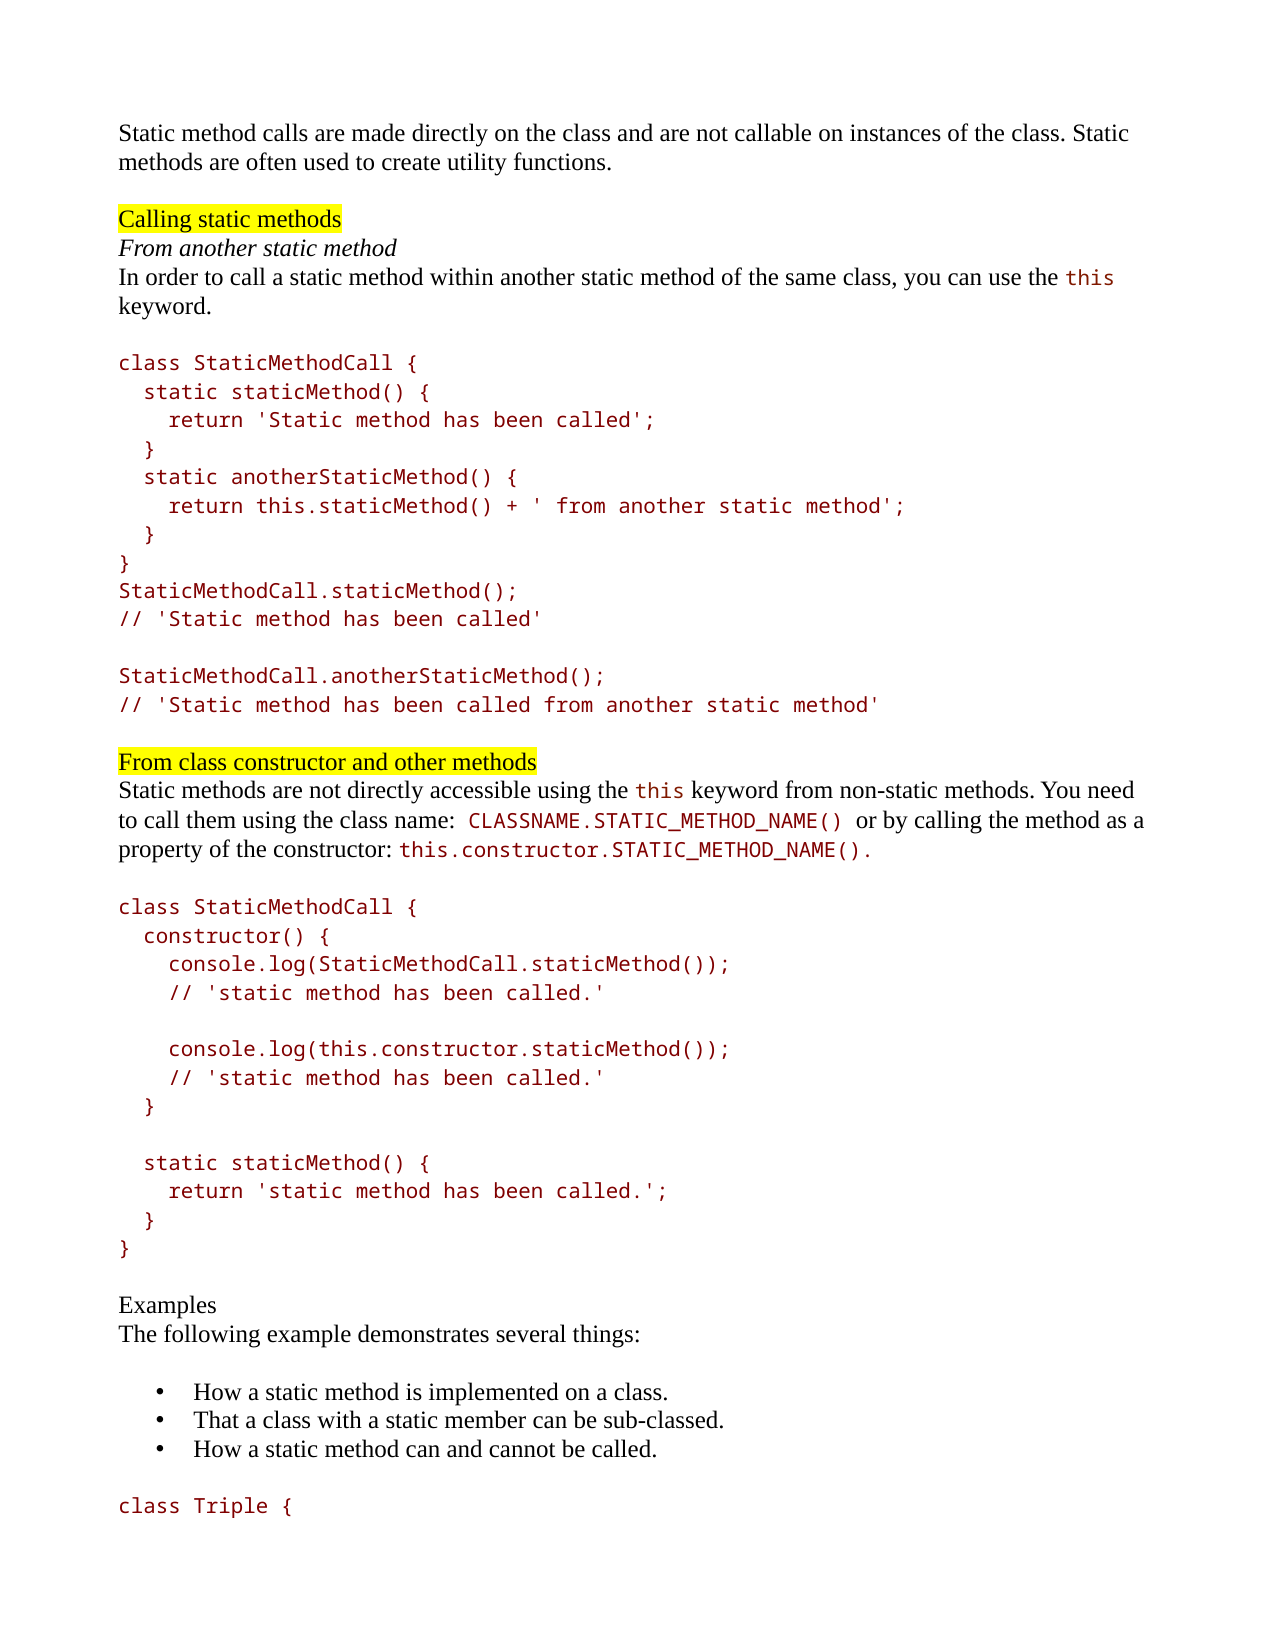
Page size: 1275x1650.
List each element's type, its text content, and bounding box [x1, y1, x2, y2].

text In order to call a static method within another static method of the same class, you can use the this keyword. [118, 262, 1157, 320]
text // 'static method has been called.' [118, 1063, 1157, 1091]
text } [118, 1205, 1157, 1233]
text // 'Static method has been called from another static method' [118, 690, 1157, 718]
text return 'Static method has been called'; [118, 405, 1157, 434]
text Static method calls are made directly on the class and are not callable on instances of the class. Static methods are often used to create utility functions. [118, 118, 1157, 176]
text StaticMethodCall.anotherStaticMethod(); [118, 661, 1157, 690]
text } [118, 548, 1157, 576]
text class StaticMethodCall { [118, 892, 1157, 921]
text class Triple { [118, 1491, 1157, 1520]
text Examples [118, 1290, 1157, 1319]
text } [118, 1091, 1157, 1120]
text The following example demonstrates several things: [118, 1319, 1157, 1348]
text } [118, 434, 1157, 462]
text From another static method [118, 233, 1157, 262]
text // 'Static method has been called' [118, 604, 1157, 633]
text console.log(StaticMethodCall.staticMethod()); [118, 949, 1157, 978]
text From class constructor and other methods [118, 747, 1157, 775]
text // 'static method has been called.' [118, 978, 1157, 1006]
text StaticMethodCall.staticMethod(); [118, 576, 1157, 604]
text console.log(this.constructor.staticMethod()); [118, 1034, 1157, 1063]
text static anotherStaticMethod() { [118, 462, 1157, 491]
text static staticMethod() { [118, 377, 1157, 405]
text return this.staticMethod() + ' from another static method'; [118, 491, 1157, 519]
text Calling static methods [118, 204, 1157, 233]
text } [118, 519, 1157, 548]
text static staticMethod() { [118, 1148, 1157, 1177]
list That a class with a static member can be sub-classed. [156, 1405, 1157, 1434]
list How a static method can and cannot be called. [156, 1434, 1157, 1463]
text constructor() { [118, 921, 1157, 949]
text Static methods are not directly accessible using the this keyword from non-static methods. You need to call them using the class name: CLASSNAME.STATIC_METHOD_NAME() or by calling the method as a property of the constructor: this.constructor.STATIC_METHOD_NAME(). [118, 775, 1157, 864]
list How a static method is implemented on a class. [156, 1377, 1157, 1405]
text class StaticMethodCall { [118, 348, 1157, 377]
text } [118, 1233, 1157, 1262]
text return 'static method has been called.'; [118, 1177, 1157, 1205]
